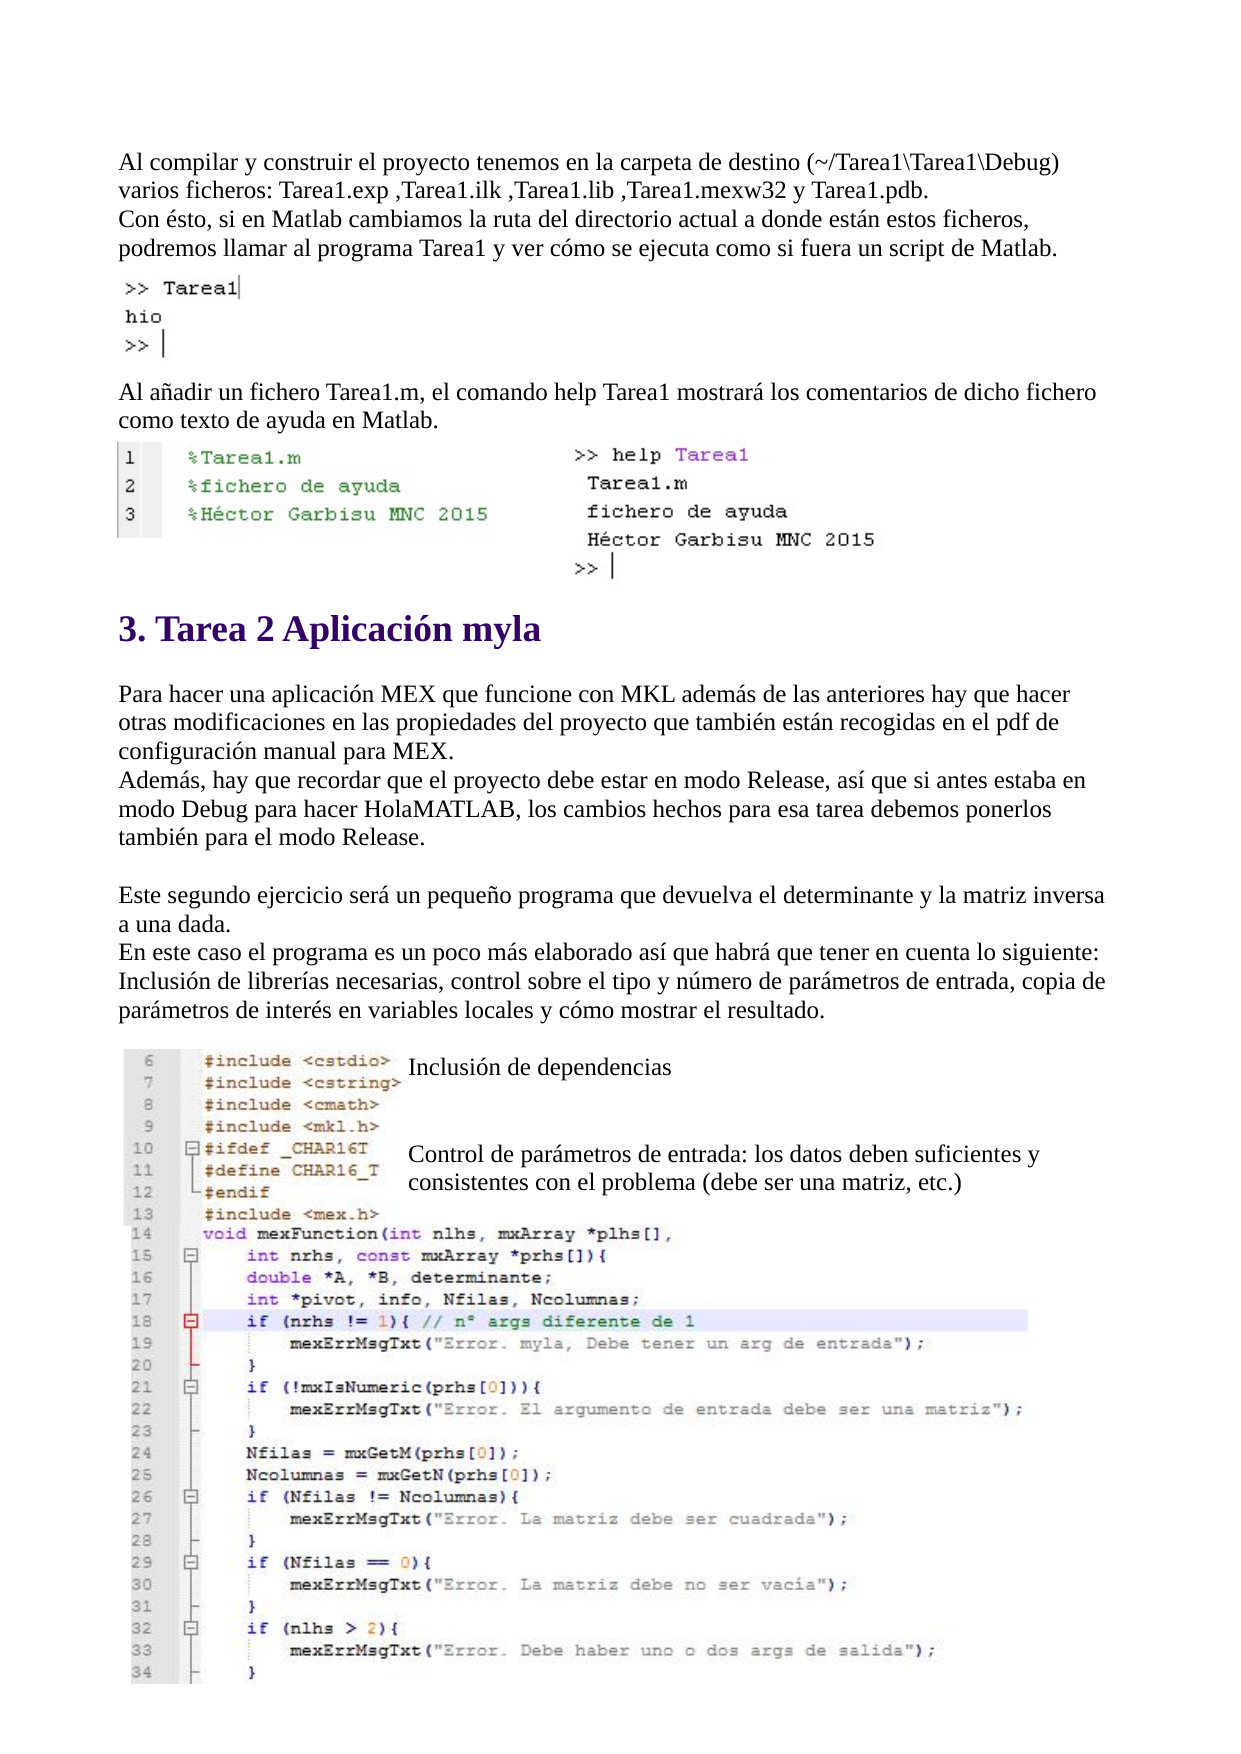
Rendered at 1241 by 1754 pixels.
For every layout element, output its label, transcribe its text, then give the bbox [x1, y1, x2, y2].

picture [123, 1049, 1028, 1684]
picture [121, 275, 248, 361]
picture [571, 439, 894, 587]
text Inclusión de dependencias [408, 1052, 1122, 1081]
text Inclusión de librerías necesarias, control sobre el tipo y número de parámetros de entrada, copia de parámetros de interés en variables locales y cómo mostrar el resultado. [118, 966, 1122, 1024]
text Control de parámetros de entrada: los datos deben suficientes y consistentes con el problema (debe ser una matriz, etc.) [408, 1139, 1122, 1196]
text Al compilar y construir el proyecto tenemos en la carpeta de destino (~/Tarea1\Tarea1\Debug) varios ficheros: Tarea1.exp ,Tarea1.ilk ,Tarea1.lib ,Tarea1.mexw32 y Tarea1.pdb. [118, 147, 1122, 204]
text Con ésto, si en Matlab cambiamos la ruta del directorio actual a donde están estos ficheros, podremos llamar al programa Tarea1 y ver cómo se ejecuta como si fuera un script de Matlab. [118, 204, 1122, 262]
text Para hacer una aplicación MEX que funcione con MKL además de las anteriores hay que hacer otras modificaciones en las propiedades del proyecto que también están recogidas en el pdf de configuración manual para MEX. [118, 679, 1122, 765]
text Al añadir un fichero Tarea1.m, el comando help Tarea1 mostrará los comentarios de dicho fichero como texto de ayuda en Matlab. [118, 377, 1122, 434]
text 3. Tarea 2 Aplicación myla [118, 607, 1122, 650]
text Este segundo ejercicio será un pequeño programa que devuelva el determinante y la matriz inversa a una dada. [118, 880, 1122, 937]
picture [117, 442, 504, 538]
text Además, hay que recordar que el proyecto debe estar en modo Release, así que si antes estaba en modo Debug para hacer HolaMATLAB, los cambios hechos para esa tarea debemos ponerlos también para el modo Release. [118, 765, 1122, 851]
text En este caso el programa es un poco más elaborado así que habrá que tener en cuenta lo siguiente: [118, 937, 1122, 966]
